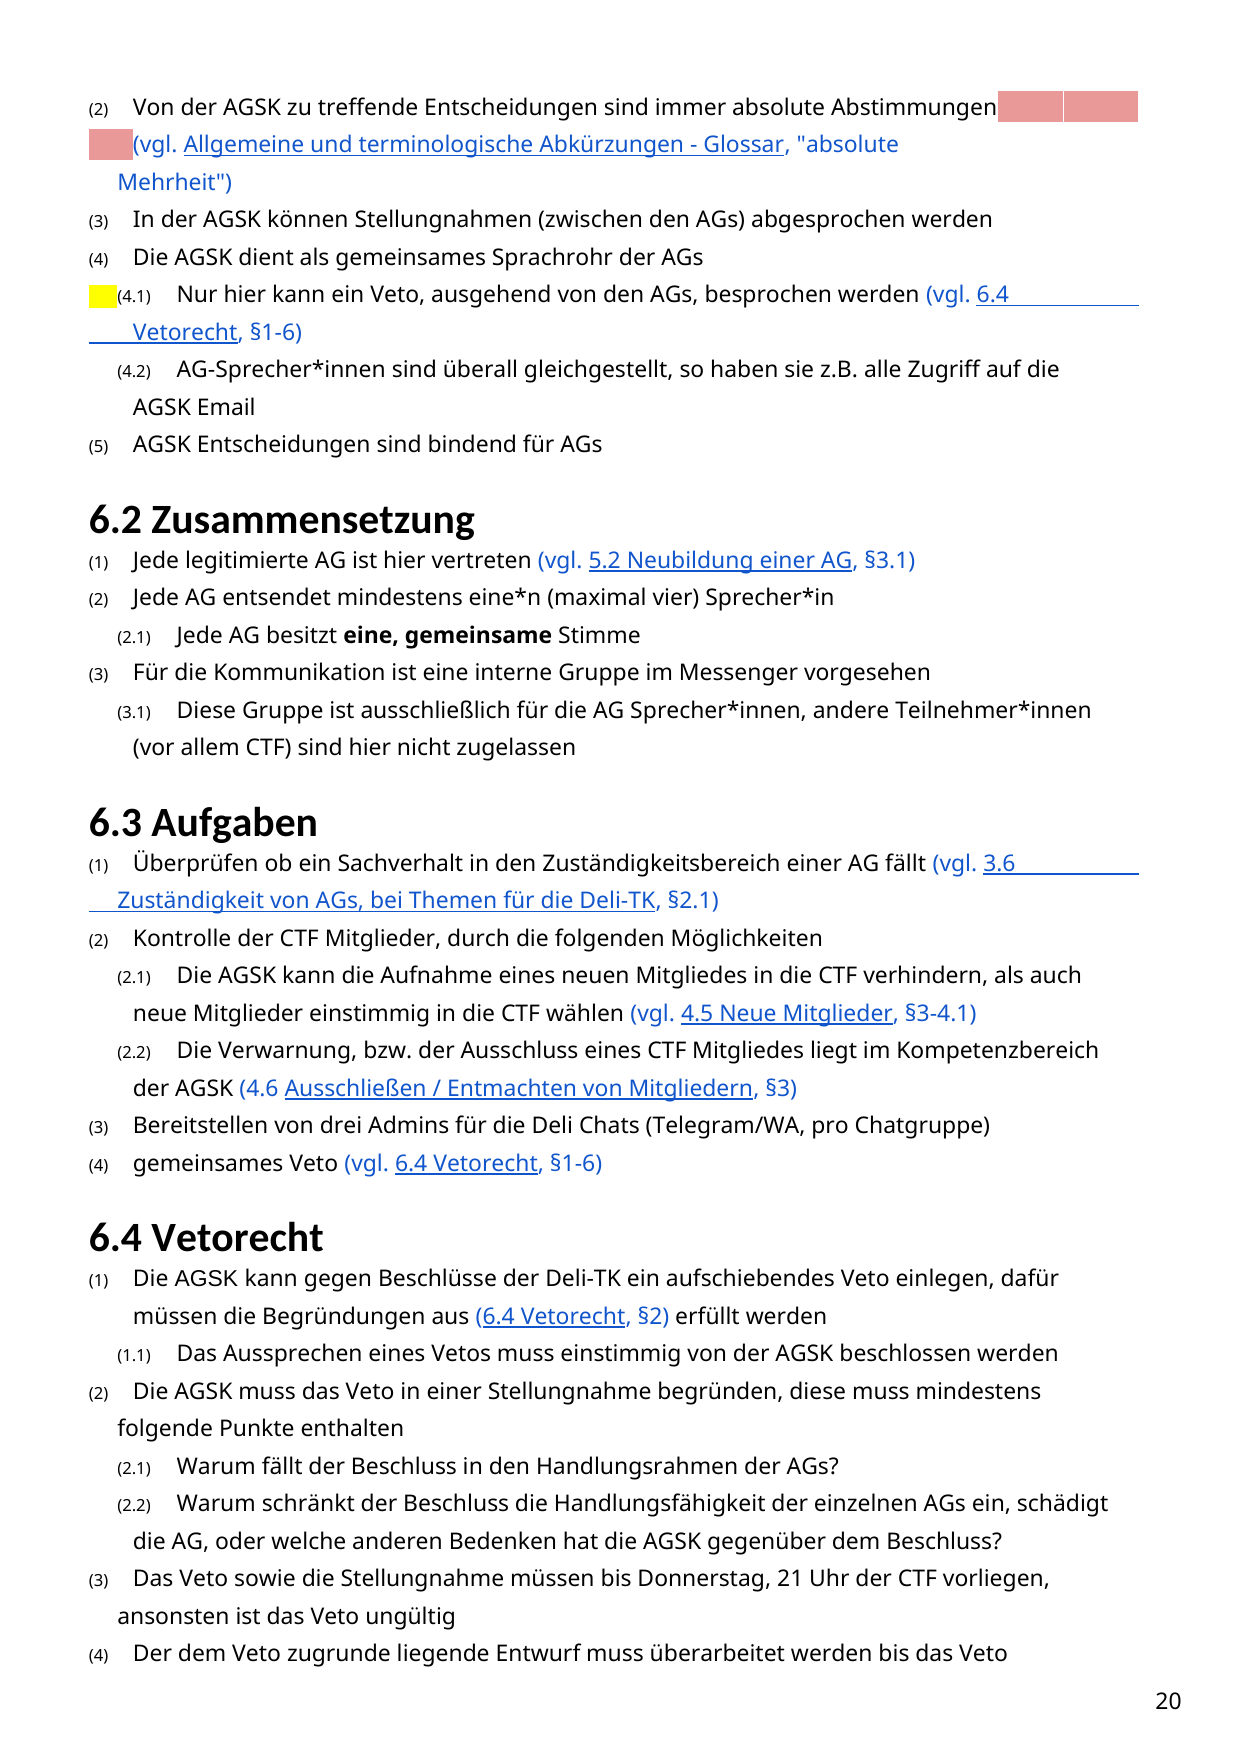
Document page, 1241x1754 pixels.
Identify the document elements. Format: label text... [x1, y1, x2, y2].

text (5) AGSK Entscheidungen sind bindend für AGs [88, 428, 1181, 460]
text (1) Die AGSK kann gegen Beschlüsse der Deli-TK ein aufschiebendes Veto einlegen, dafür müssen die Begründungen aus (6.4 Vetorecht, §2) erfüllt werden [88, 1262, 1181, 1331]
text (4) gemeinsames Veto (vgl. 6.4 Vetorecht, §1-6) [88, 1147, 1181, 1178]
text (4.1) Nur hier kann ein Veto, ausgehend von den AGs, besprochen werden (vgl. 6.4 Vetorecht, §1-6) [88, 278, 1181, 347]
text (2.2) Warum schränkt der Beschluss die Handlungsfähigkeit der einzelnen AGs ein, schädigt die AG, oder welche anderen Bedenken hat die AGSK gegenüber dem Beschluss? [88, 1487, 1181, 1556]
text (1) Überprüfen ob ein Sachverhalt in den Zuständigkeitsbereich einer AG fällt (vgl. 3.6 Zuständigkeit von AGs, bei Themen für die Deli-TK, §2.1) [88, 847, 1181, 916]
text (3) Bereitstellen von drei Admins für die Deli Chats (Telegram/WA, pro Chatgruppe) [88, 1109, 1181, 1141]
text (3) Das Veto sowie die Stellungnahme müssen bis Donnerstag, 21 Uhr der CTF vorliegen, ansonsten ist das Veto ungültig [88, 1562, 1181, 1631]
text (1) Jede legitimierte AG ist hier vertreten (vgl. 5.2 Neubildung einer AG, §3.1) [88, 544, 1181, 575]
subtitle 6.2 Zusammensetzung [88, 493, 1181, 544]
text (3.1) Diese Gruppe ist ausschließlich für die AG Sprecher*innen, andere Teilnehmer*innen (vor allem CTF) sind hier nicht zugelassen [88, 694, 1181, 763]
text (2.1) Jede AG besitzt eine, gemeinsame Stimme [88, 619, 1181, 650]
text (2) Die AGSK muss das Veto in einer Stellungnahme begründen, diese muss mindestens folgende Punkte enthalten [88, 1375, 1181, 1443]
text (3) In der AGSK können Stellungnahmen (zwischen den AGs) abgesprochen werden [88, 203, 1181, 235]
text (4) Die AGSK dient als gemeinsames Sprachrohr der AGs [88, 241, 1181, 272]
text (2) Jede AG entsendet mindestens eine*n (maximal vier) Sprecher*in [88, 581, 1181, 613]
text (4.2) AG-Sprecher*innen sind überall gleichgestellt, so haben sie z.B. alle Zugriff auf die AGSK Email [88, 353, 1181, 422]
text (2) Kontrolle der CTF Mitglieder, durch die folgenden Möglichkeiten [88, 922, 1181, 953]
text (3) Für die Kommunikation ist eine interne Gruppe im Messenger vorgesehen [88, 656, 1181, 688]
text (2) Von der AGSK zu treffende Entscheidungen sind immer absolute Abstimmungen (vgl. Allgemeine und terminologische Abkürzungen - Glossar, "absolute Mehrheit") [88, 91, 1181, 197]
subtitle 6.4 Vetorecht [88, 1211, 1181, 1262]
subtitle 6.3 Aufgaben [88, 796, 1181, 847]
text (4) Der dem Veto zugrunde liegende Entwurf muss überarbeitet werden bis das Veto [88, 1637, 1181, 1668]
text (1.1) Das Aussprechen eines Vetos muss einstimmig von der AGSK beschlossen werden [88, 1337, 1181, 1368]
text (2.1) Warum fällt der Beschluss in den Handlungsrahmen der AGs? [88, 1450, 1181, 1481]
text (2.1) Die AGSK kann die Aufnahme eines neuen Mitgliedes in die CTF verhindern, als auch neue Mitglieder einstimmig in die CTF wählen (vgl. 4.5 Neue Mitglieder, §3-4.1) [88, 959, 1181, 1028]
text (2.2) Die Verwarnung, bzw. der Ausschluss eines CTF Mitgliedes liegt im Kompetenzbereich der AGSK (4.6 Ausschließen / Entmachten von Mitgliedern, §3) [88, 1034, 1181, 1103]
